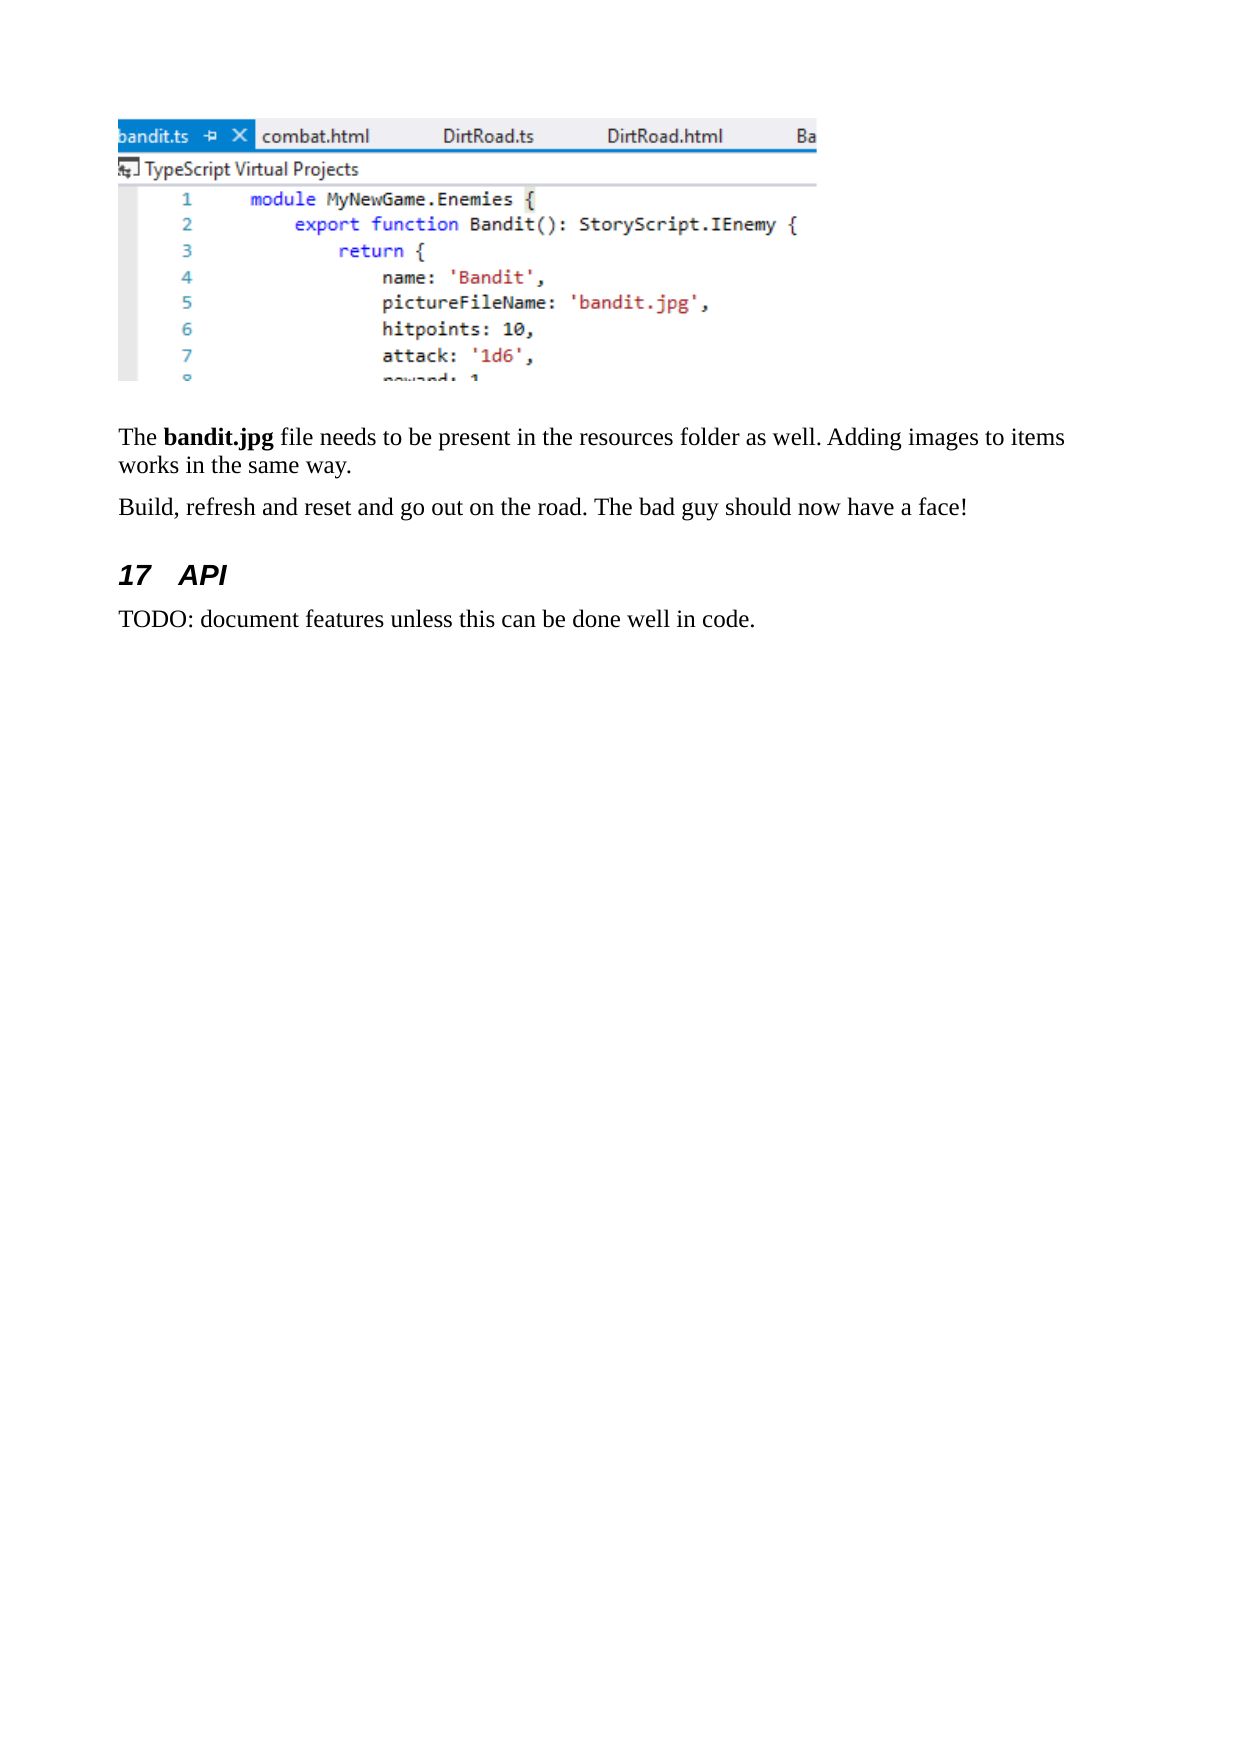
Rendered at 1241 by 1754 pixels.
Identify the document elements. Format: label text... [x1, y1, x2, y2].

text TODO: document features unless this can be done well in code. [118, 604, 1122, 633]
subtitle API [118, 558, 1122, 592]
text Build, refresh and reset and go out on the road. The bad guy should now have a face! [118, 492, 1122, 521]
text The bandit.jpg file needs to be present in the resources folder as well. Adding images to items works in the same way. [118, 422, 1122, 479]
picture [118, 118, 817, 381]
